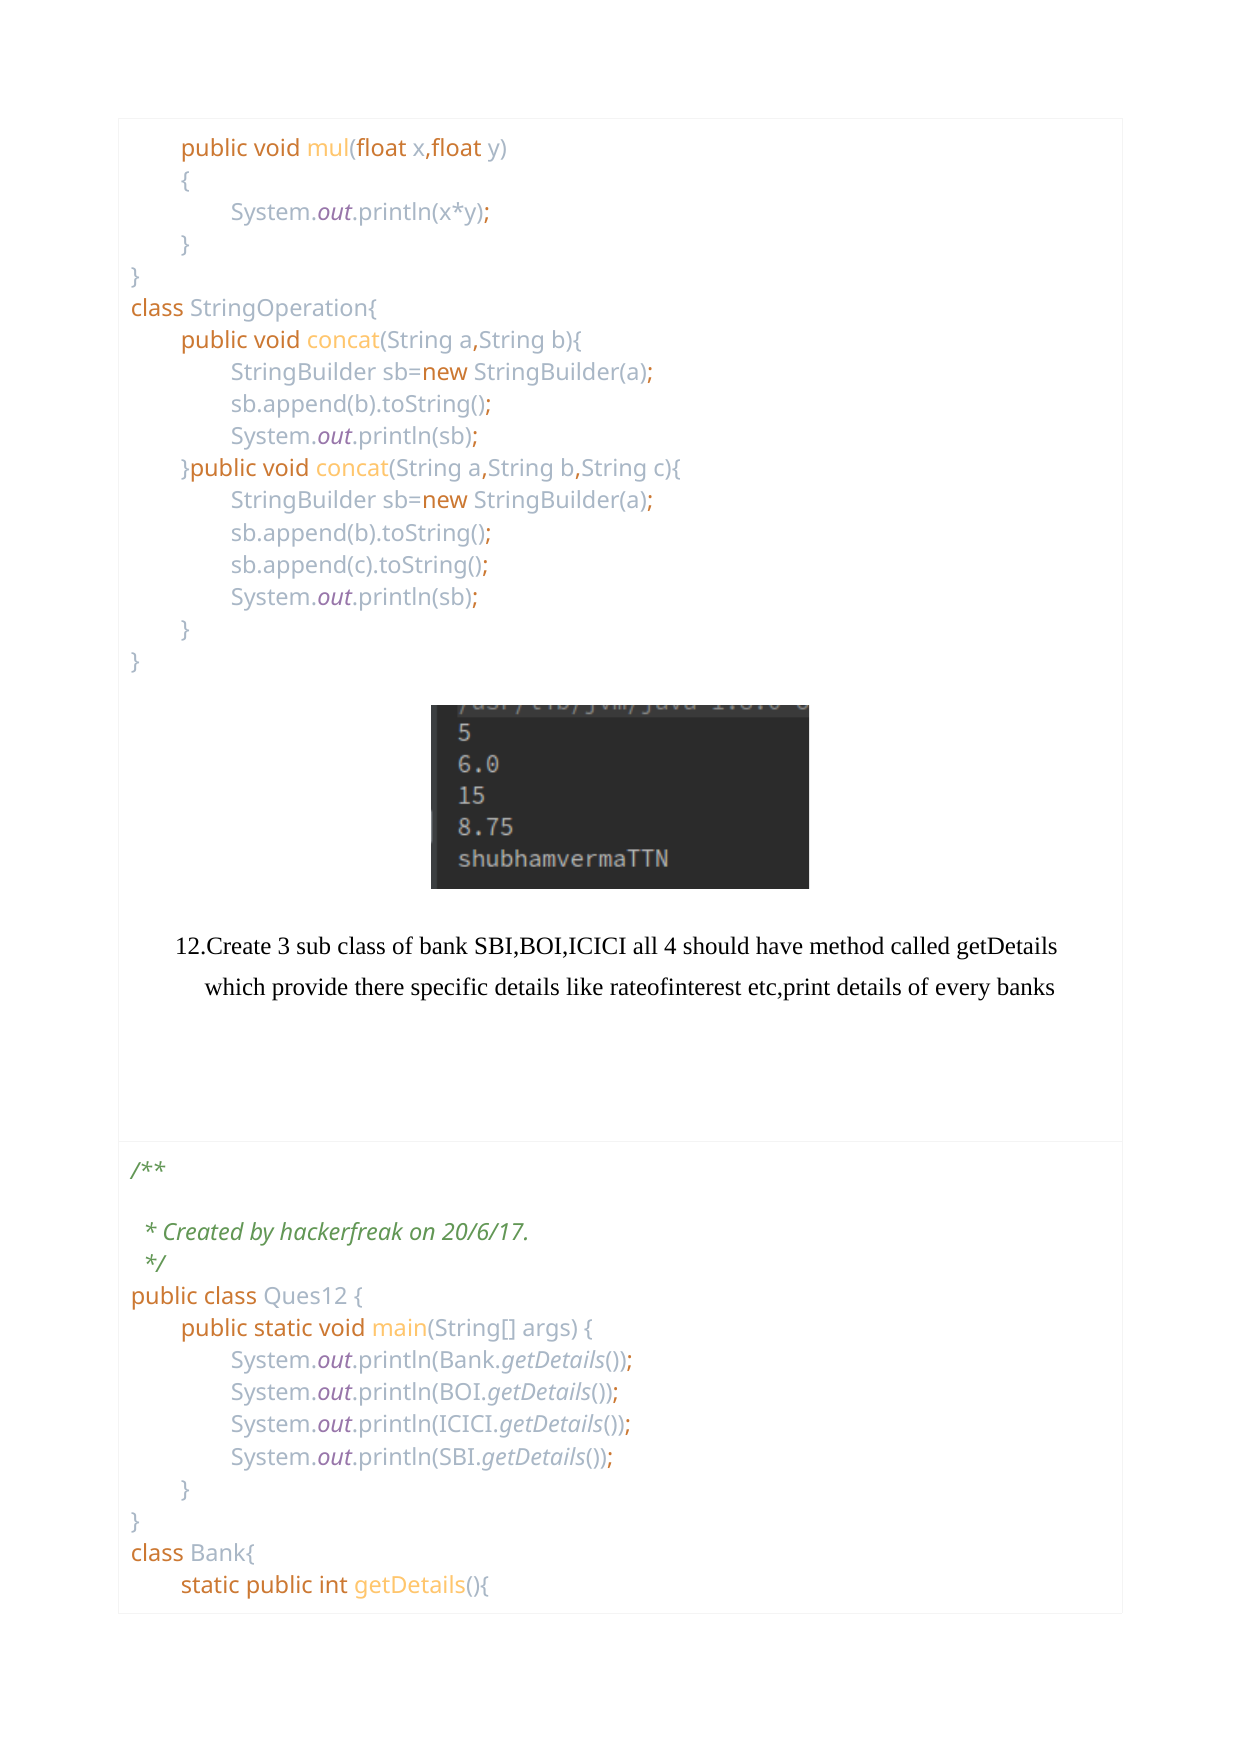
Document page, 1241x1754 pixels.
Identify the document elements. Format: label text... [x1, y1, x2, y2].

picture [431, 705, 810, 889]
table_header Write a program to replace a substring inside a string with other string ? public class Ques1 { public static void main(String[] args) { String ReplaceString="hi my name is shubham verma"; System.out.println(ReplaceString.replaceAll("a", "aasdasda")); } } Write a program to find the number of occurrences of the duplicate words in a string and print them ? import java.util.HashMap; import java.util.Map; import java.util.Scanner; /** * Created by hackerfreak on 19/6/17. */ public class Ques2 { public static void main(String[] args) { System.out.println("enter the string"); Scanner scan = new Scanner(System.in); String input = scan.nextLine(); String[] words = input.split(" "); Map<String, String> wordMap = new HashMap<String, String>(); Map<String, String> printedMap = new HashMap<String, String>(); for (int i = 0; i < words.length; i++) { String word = words[i].toUpperCase(); if (wordMap.get(word) != null) { if (printedMap.get(word) == null) { System.out.println("Duplicated/Repeated word:" + word); printedMap.put(word, word); } } else { wordMap.put(word, word); } } } } Write a program to find the number of occurrences of a character in a string without using loop? import java.util.Scanner; /** * Created by hackerfreak on 19/6/17. */ public class Ques3 { public static void main(String[] args) { char c; Scanner scanStr=new Scanner(System.in); String countOccurance=scanStr.nextLine(); countOccurance.toLowerCase(); System.out.println("enter the char"); c=scanStr.nextLine().charAt(0); System.out.println( countOccurance.length()-countOccurance.replaceAll(String.valueOf(c),"").length());; } } Calculate the number & Percentage Of Lowercase Letters,Uppercase Letters, Digits And Other Special Characters In A String import java.util.Scanner; /** * Created by hackerfreak on 19/6/17. */ public class Ques4 { public static void main(String[] args) { System.out.println("enter the string"); Scanner scan = new Scanner(System.in); String input = scan.nextLine(); int lowerCaseCount=0; int upperCaseCount=0; int digit=0; int special=0; double lowerCasePercent,upperCasePercent,digitPercent,specialCharPercent; char Char; for(int i=0;i<input.length();i++) { Char=input.charAt(i); if (Character.isUpperCase(Char)){ upperCaseCount++; } else if (Character.isLowerCase(Char)){ lowerCaseCount++; } else if (Character.isDigit(Char)){ digit++; } else{ special++; } } lowerCasePercent=(lowerCaseCount*100)/input.length(); upperCasePercent=(upperCaseCount*100)/input.length(); digitPercent=(digit*100)/input.length(); specialCharPercent=(special*100)/input.length(); System.out.println("upper case count is : "+upperCaseCount+" and percentage is: "+ upperCasePercent); System.out.println("lower case count is : "+lowerCaseCount+" and percentage is: "+ lowerCasePercent); System.out.println("digit count is : "+digit+" and percentage is: "+ digitPercent); System.out.println("special char count is : "+special+" and percentage is: "+ specialCharPercent); } } Find common elements between two arrays. public class Ques5 { public static void main(String[] args) { int []array= {12,13,26,24,58,96,45}; int []array1= {96,20,24,30,40,13,50}; for (int i=0;i<array.length;i++) { for (int j=0;j<array1.length;j++) { if(array[i]==array1[j]) System.out.println("duplicate element found "+array[i]); } } } } There is an array with every element repeated twice except one. Find that element? /** * Created by hackerfreak on 19/6/17. */ public class Ques6 { public static void main(String[] args) { int []array={1,1,2,2,3,3,4,5,5}; int Unique=array[0]; for(int i=1;i<array.length;i++) { Unique = Unique ^ array[i]; } System.out.println(Unique); } } Write a program to print your Firstname,LastName & age using static block,static method & static variable respectively /** * Created by hackerfreak on 19/6/17. */ public class Ques7 { static { System.out.println("shubham"); } public static void main(String[] args) { StaticDemo.DisplayLastName(); System.out.println(StaticDemo.age); } static class StaticDemo{ static int age=23; static String last_name="verma"; public static void DisplayLastName(){ System.out.println(last_name); } } } Write a program to reverse a string and remove character from index 4 to index 9 from the reversed string using String Buffer. import java.util.Scanner; /** * Created by hackerfreak on 20/6/17. */ public class Ques8 { public static void main(String[] args) { System.out.println("enter a string"); Scanner scanner=new Scanner(System.in); String StringToReverse=scanner.nextLine(); System.out.println(StringToReverse); String reversed=new StringBuffer(StringToReverse).reverse().toString(); System.out.println(reversed); String removedChar=new StringBuffer(new StringBuffer(reversed).deleteCharAt(4).toString()) .deleteCharAt(9).toString(); System.out.println(removedChar); } } Write a program to read text file & print the content of file using String Builder. import java.io.BufferedInputStream; import java.io.FileInputStream; import java.io.FileNotFoundException; import java.io.IOException; /** * Created by hackerfreak on 20/6/17. */ public class Ques9 { public static void main(String[] args) throws IOException { FileInputStream fileInputStream= null; try { fileInputStream = new FileInputStream("/home/hackerfreak/Desktop/list.txt"); } catch (FileNotFoundException e) { e.printStackTrace(); } BufferedInputStream bufferedInputStream=new BufferedInputStream(fileInputStream); StringBuilder s=new StringBuilder(""); int i; while((i=bufferedInputStream.read())!=-1) { s.append((char)i); } bufferedInputStream.close(); fileInputStream.close(); System.out.println(s); } } Write a program to display values of enums using a constructor & getPrice() method(Example display house & thier prices ). /** * Created by hackerfreak on 20/6/17. */ public class Ques10 { public static void main(String[] args) { for (HousePrices x:HousePrices.values()) { System.out.printf("price of "+x+" "+" "+x.getPrice()+"crore\n"); } } } enum HousePrices{ VILLA(2), Bunglow(3), PENTHOUSE(7); private int price; HousePrices(int i) { price=i; } int getPrice() { return price; } } Write a single program for following operation using overloading A) Adding 2 integer number B) Adding 2 double C) Multipling 2 float d) Multipling 2 int E) concate 2 string F) Concate 3 String /** * Created by hackerfreak on 20/6/17. */ public class ques11 { public static void main(String[] args) { Addition I=new Addition(); I.add(2,3); I.add(2.5,3.5); Multiplication multiplication=new Multiplication(); multiplication.mul(3,5); multiplication.mul(3.5f,2.5f); StringOperation SO=new StringOperation(); SO.concat("shubham","verma","TTN"); } } class Addition{ public void add(int x,int y) { System.out.println(x+y); } public void add(double x,double y) { System.out.println(x+y); } } class Multiplication{ public void mul(int x,int y) { System.out.println(x*y); } public void mul(float x,float y) { System.out.println(x*y); } } class StringOperation{ public void concat(String a,String b){ StringBuilder sb=new StringBuilder(a); sb.append(b).toString(); System.out.println(sb); }public void concat(String a,String b,String c){ StringBuilder sb=new StringBuilder(a); sb.append(b).toString(); sb.append(c).toString(); System.out.println(sb); } } Create 3 sub class of bank SBI,BOI,ICICI all 4 should have method called getDetails which provide there specific details like rateofinterest etc,print details of every banks [119, 119, 1122, 1141]
table_cell /** * Created by hackerfreak on 20/6/17. */ public class Ques12 { public static void main(String[] args) { System.out.println(Bank.getDetails()); System.out.println(BOI.getDetails()); System.out.println(ICICI.getDetails()); System.out.println(SBI.getDetails()); } } class Bank{ static public int getDetails(){ [119, 1142, 1122, 1613]
